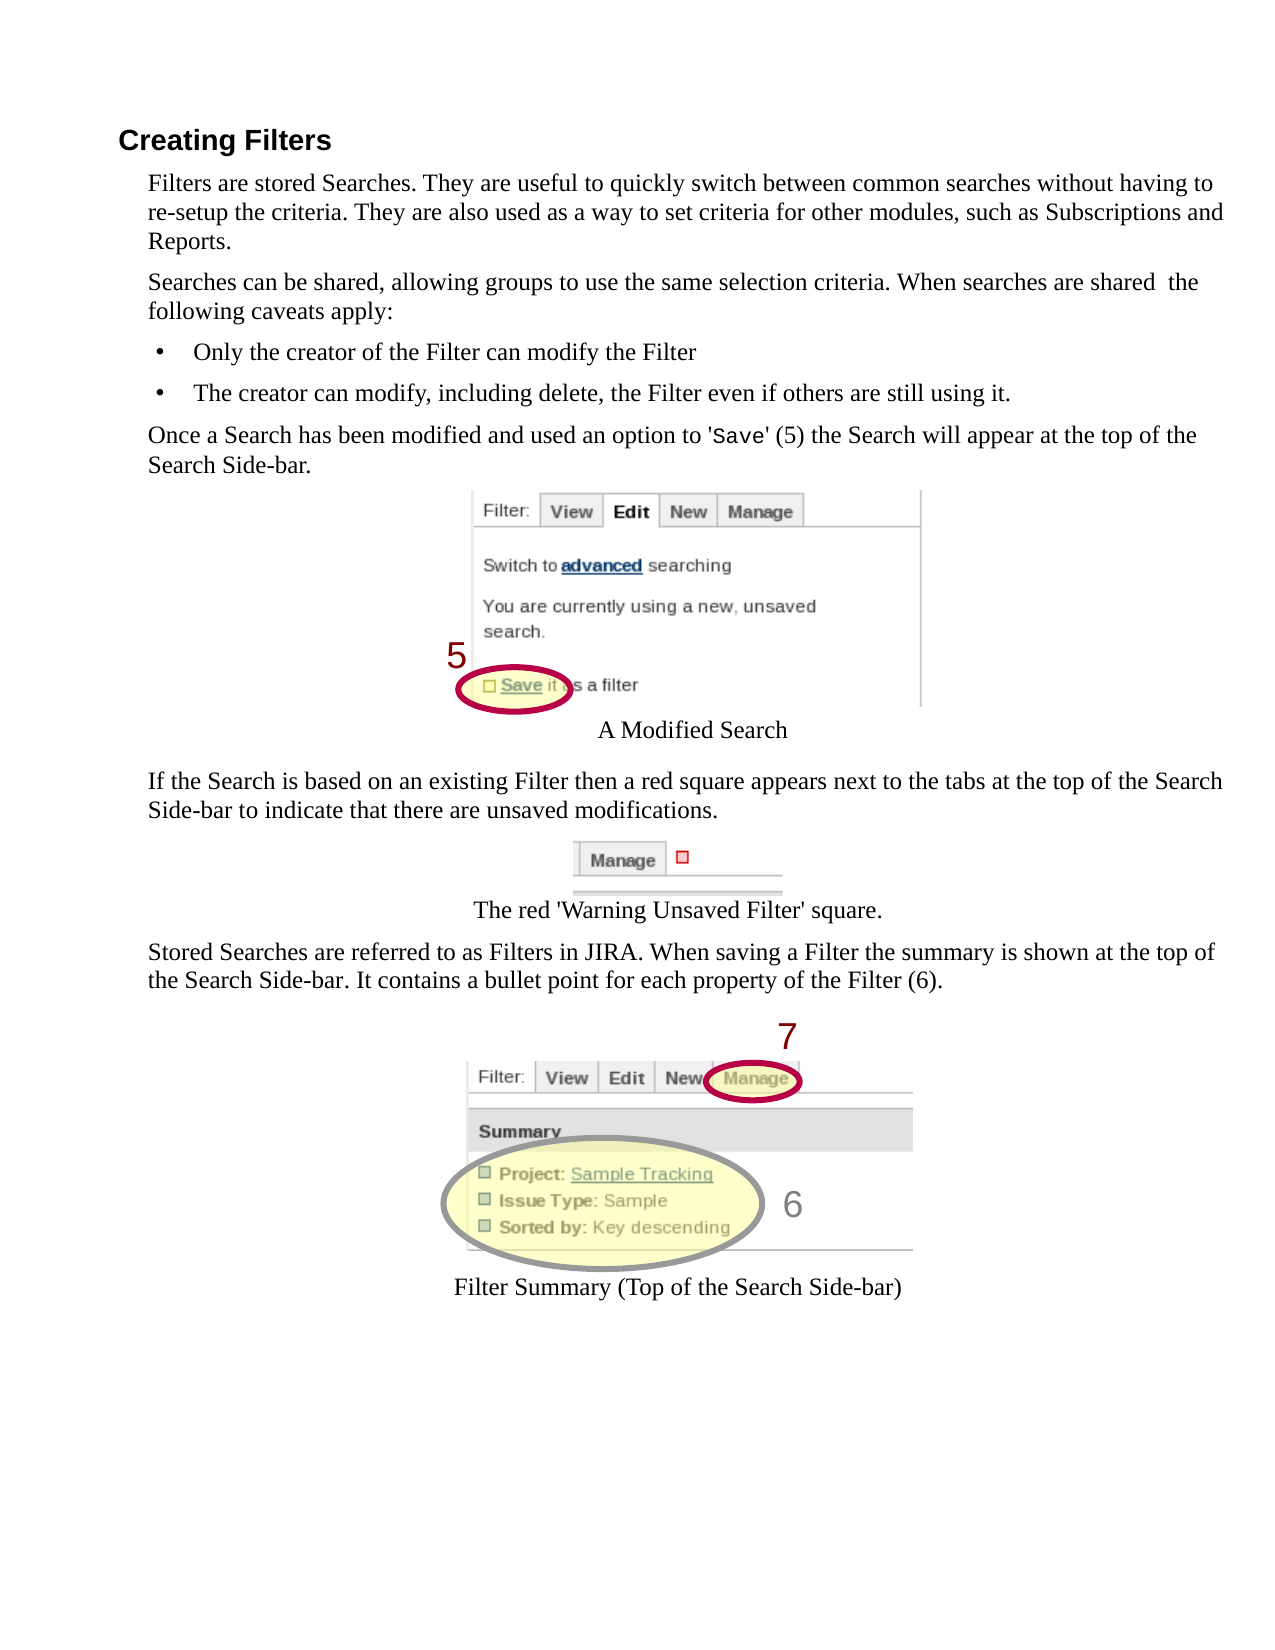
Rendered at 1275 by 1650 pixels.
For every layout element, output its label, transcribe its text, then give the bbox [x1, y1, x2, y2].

table_cell The red 'Warning Unsaved Filter' square. [118, 836, 1237, 937]
table_cell Filter Summary (Top of the Search Side-bar) [118, 1007, 1237, 1348]
table_header Creating Filters Filters are stored Searches. They are useful to quickly switch between common searches without having to re-setup the criteria. They are also used as a way to set criteria for other modules, such as Subscriptions and Reports. Searches can be shared, allowing groups to use the same selection criteria. When searches are shared the following caveats apply: Only the creator of the Filter can modify the Filter The creator can modify, including delete, the Filter even if others are still using it. Once a Search has been modified and used an option to 'Save' (5) the Search will appear at the top of the Search Side-bar. [118, 98, 1237, 491]
picture [573, 836, 783, 896]
picture [471, 490, 925, 707]
picture [466, 1242, 482, 1251]
table_cell A Modified Search [118, 491, 1237, 766]
table_cell If the Search is based on an existing Filter then a red square appears next to the tabs at the top of the Search Side-bar to indicate that there are unsaved modifications. [118, 766, 1237, 836]
table_cell Stored Searches are referred to as Filters in JIRA. When saving a Filter the summary is shown at the top of the Search Side-bar. It contains a bullet point for each property of the Filter (6). [118, 937, 1237, 1007]
picture [466, 1061, 913, 1251]
